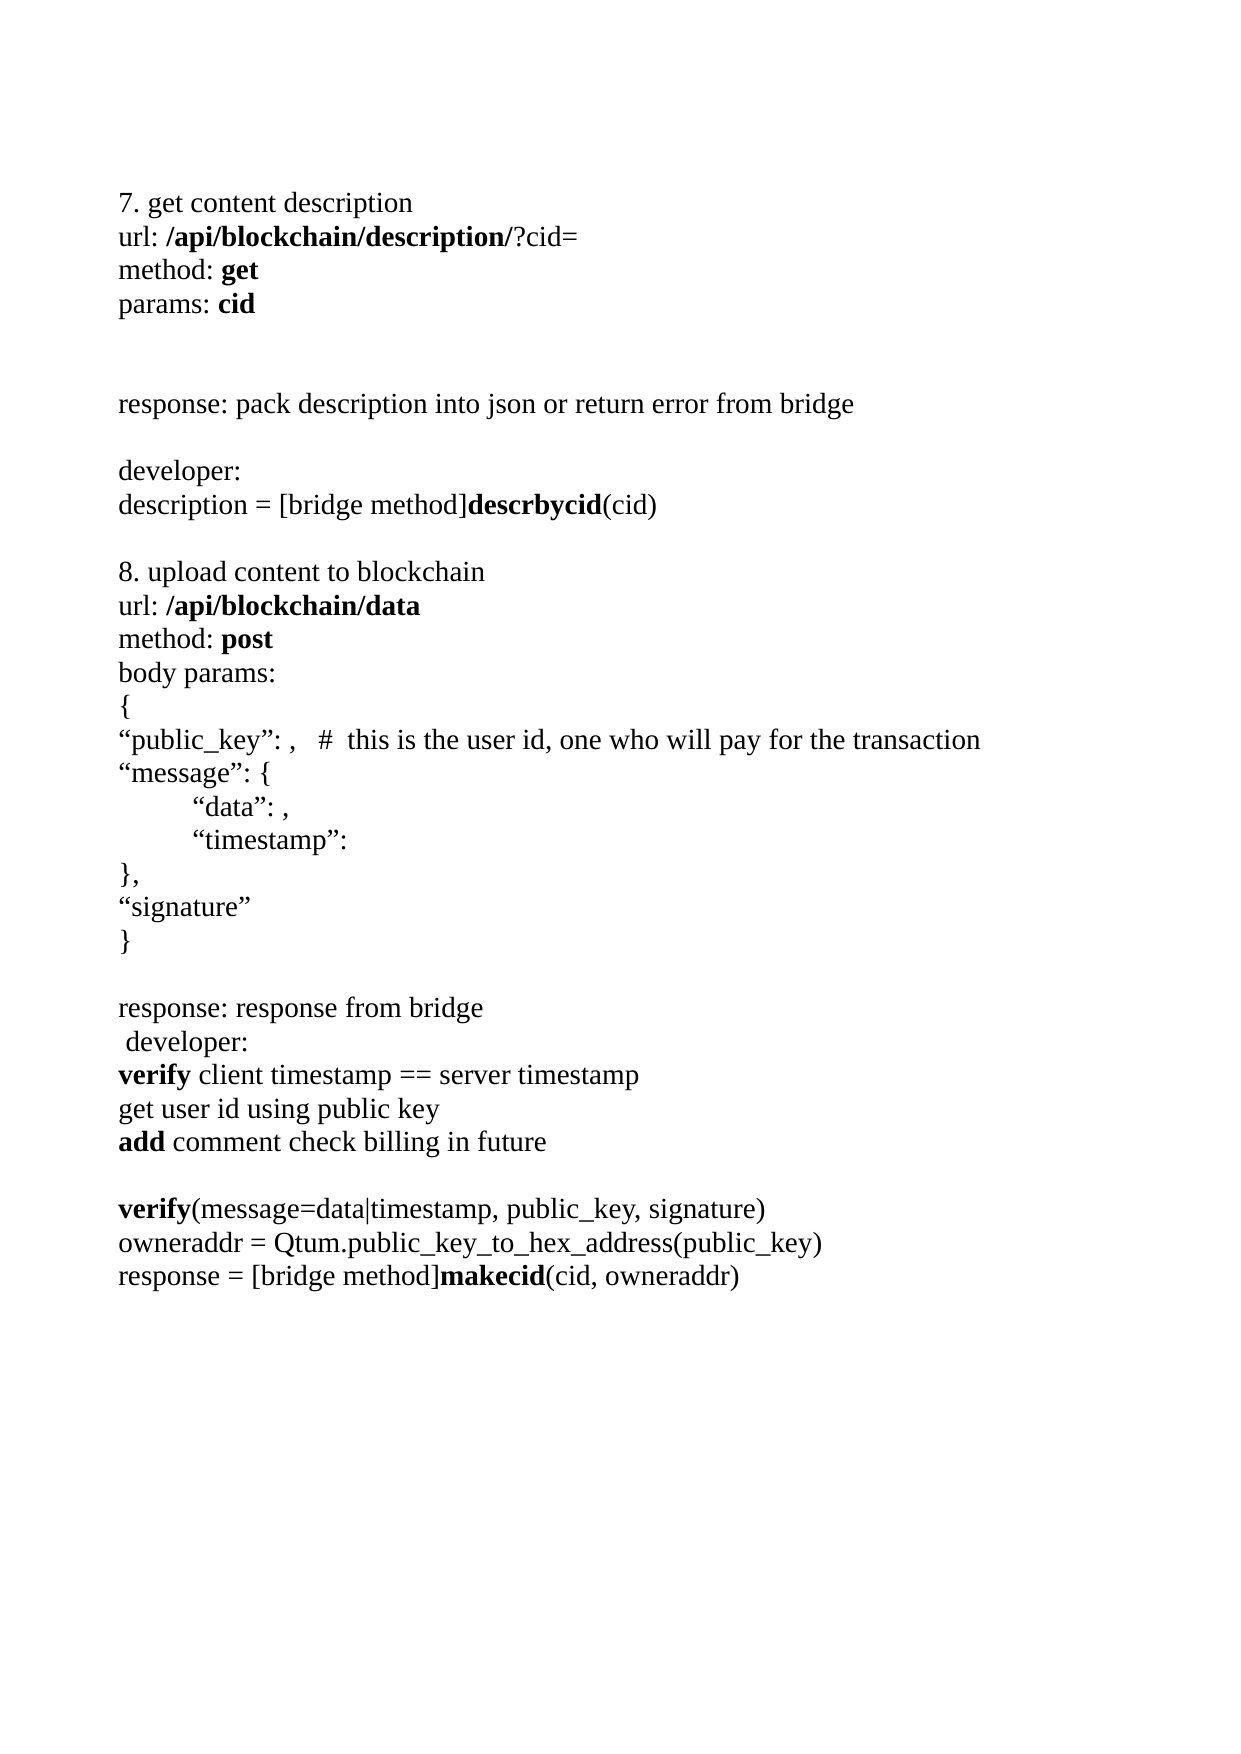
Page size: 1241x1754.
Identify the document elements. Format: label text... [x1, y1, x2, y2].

text “timestamp”: [118, 822, 1122, 856]
text “message”: { [118, 755, 1122, 789]
text owneraddr = Qtum.public_key_to_hex_address(public_key) [118, 1225, 1122, 1258]
text “public_key”: , # this is the user id, one who will pay for the transaction [118, 722, 1122, 755]
text “signature” [118, 889, 1122, 923]
text { [118, 688, 1122, 722]
text response: response from bridge [118, 990, 1122, 1024]
text url: /api/blockchain/data [118, 588, 1122, 621]
text “data”: , [118, 789, 1122, 822]
text verify client timestamp == server timestamp [118, 1057, 1122, 1091]
text } [118, 923, 1122, 957]
text response = [bridge method]makecid(cid, owneraddr) [118, 1258, 1122, 1292]
text body params: [118, 655, 1122, 688]
text verify(message=data|timestamp, public_key, signature) [118, 1191, 1122, 1225]
text get user id using public key [118, 1091, 1122, 1124]
text 7. get content description [118, 185, 1122, 219]
text method: post [118, 621, 1122, 655]
text }, [118, 856, 1122, 889]
text description = [bridge method]descrbycid(cid) [118, 487, 1122, 521]
text params: cid [118, 286, 1122, 319]
text developer: [118, 1024, 1122, 1057]
text 8. upload content to blockchain [118, 554, 1122, 588]
text response: pack description into json or return error from bridge [118, 386, 1122, 420]
text method: get [118, 252, 1122, 286]
text url: /api/blockchain/description/?cid= [118, 219, 1122, 252]
text add comment check billing in future [118, 1124, 1122, 1158]
text developer: [118, 453, 1122, 487]
